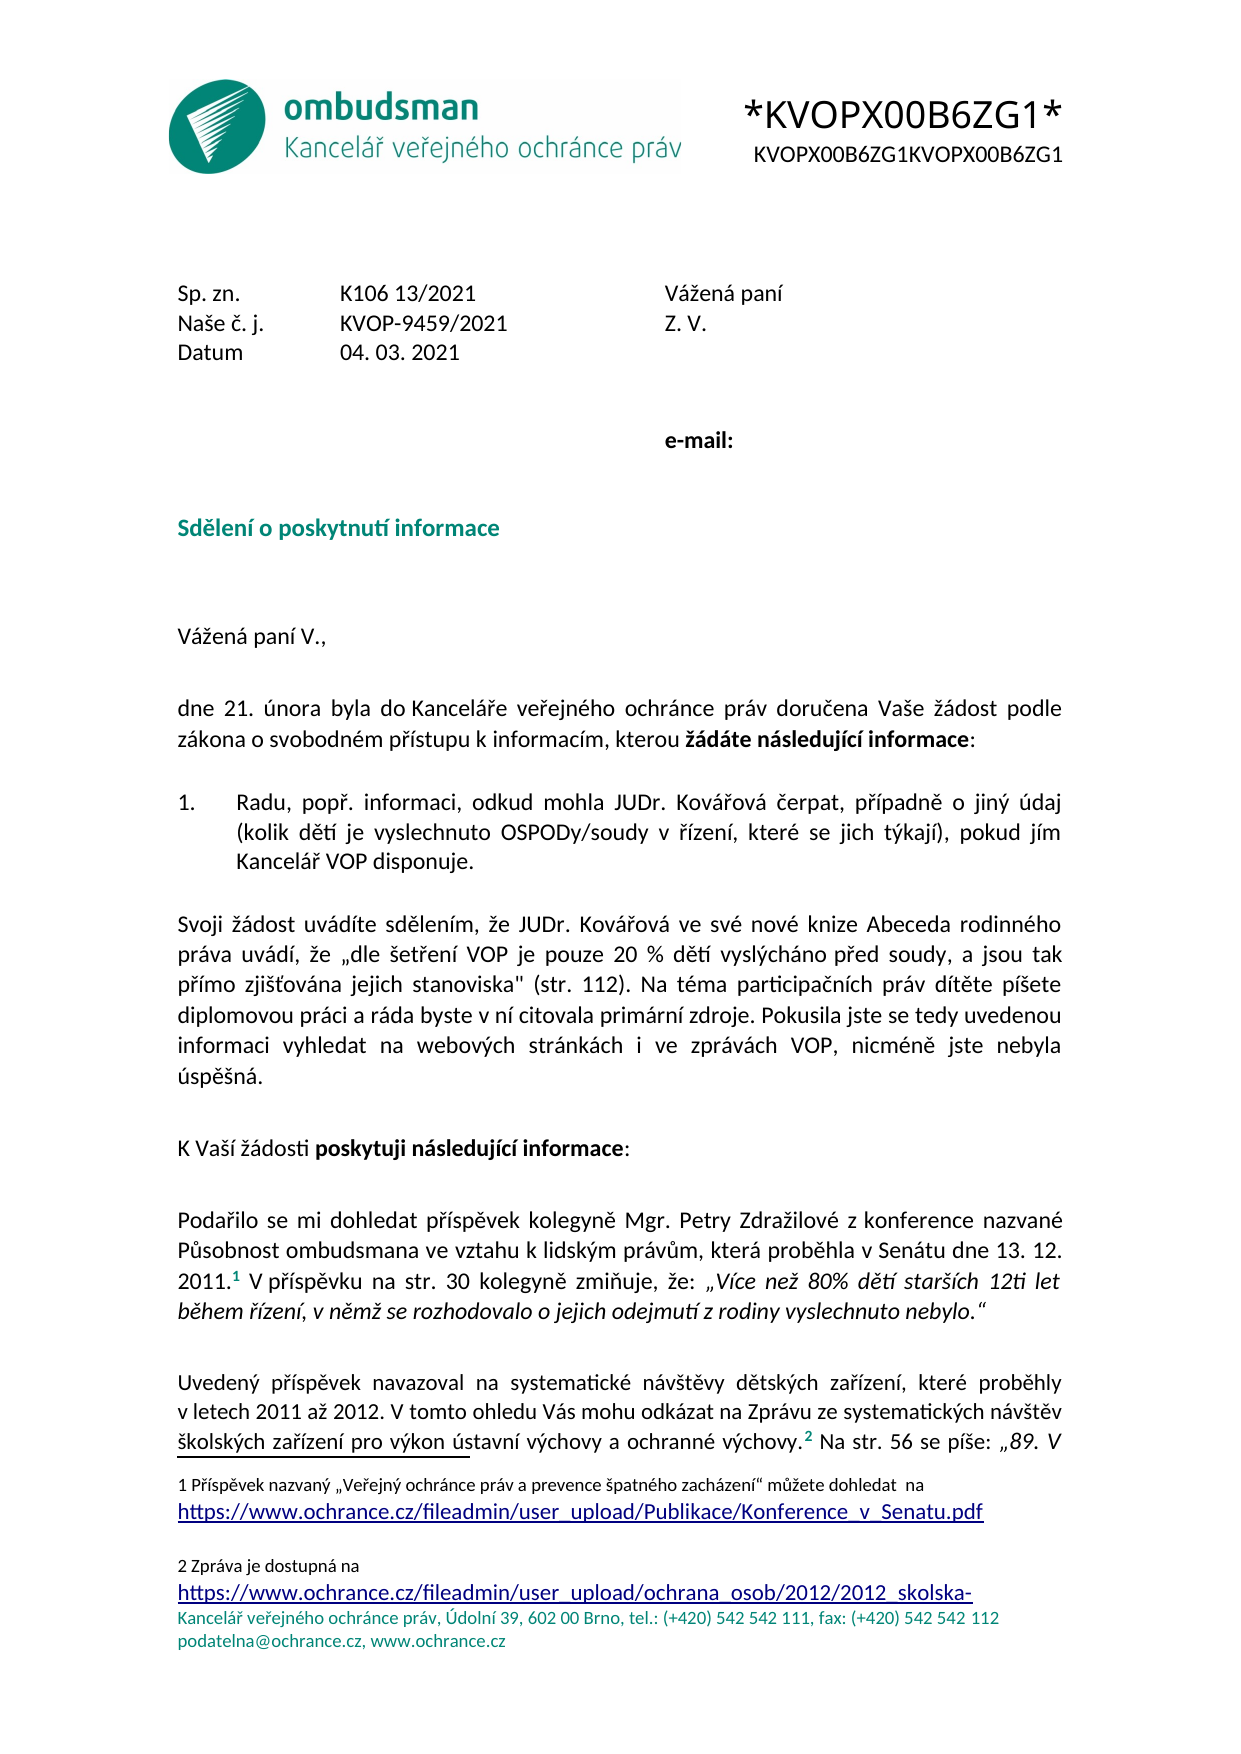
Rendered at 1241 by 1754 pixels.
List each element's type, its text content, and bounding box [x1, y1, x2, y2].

table_header Vážená paní Z. V. e-mail: [665, 220, 1085, 513]
text Příspěvek nazvaný „Veřejný ochránce práv a prevence špatného zacházení“ můžete dohledat na https://www.ochrance.cz/fileadmin/user_upload/Publikace/Konference_v_Senatu.pdf [177, 1469, 1063, 1525]
text Vážená paní V., [177, 621, 1063, 651]
table_header K106 13/2021 KVOP-9459/2021 04. 03. 2021 [340, 220, 664, 513]
text Zpráva je dostupná na https://www.ochrance.cz/fileadmin/user_upload/ochrana_osob/2012/2012_skolska- [177, 1550, 1063, 1606]
text dne 21. února byla do Kanceláře veřejného ochránce práv doručena Vaše žádost podle zákona o svobodném přístupu k informacím, kterou žádáte následující informace: [177, 693, 1063, 753]
table_header Sp. zn. Naše č. j. Datum [177, 220, 340, 513]
text Svoji žádost uvádíte sdělením, že JUDr. Kovářová ve své nové knize Abeceda rodinného práva uvádí, že „dle šetření VOP je pouze 20 % dětí vyslýcháno před soudy, a jsou tak přímo zjišťována jejich stanoviska" (str. 112). Na téma participačních práv dítěte píšete diplomovou práci a ráda byste v ní citovala primární zdroje. Pokusila jste se tedy uvedenou informaci vyhledat na webových stránkách i ve zprávách VOP, nicméně jste nebyla úspěšná. [177, 909, 1063, 1090]
text Uvedený příspěvek navazoval na systematické návštěvy dětských zařízení, které proběhly v letech 2011 až 2012. V tomto ohledu Vás mohu odkázat na Zprávu ze systematických návštěv školských zařízení pro výkon ústavní výchovy a ochranné výchovy. Na str. 56 se píše: „89. V [177, 1368, 1063, 1456]
text K Vaší žádosti poskytuji následující informace: [177, 1133, 1063, 1162]
subtitle Sdělení o poskytnutí informace [177, 513, 1063, 543]
list Radu, popř. informaci, odkud mohla JUDr. Kovářová čerpat, případně o jiný údaj (kolik dětí je vyslechnuto OSPODy/soudy v řízení, které se jich týkají), pokud jím Kancelář VOP disponuje. [177, 787, 1063, 875]
text Podařilo se mi dohledat příspěvek kolegyně Mgr. Petry Zdražilové z konference nazvané Působnost ombudsmana ve vztahu k lidským právům, která proběhla v Senátu dne 13. 12. 2011. V příspěvku na str. 30 kolegyně zmiňuje, že: „Více než 80% dětí starších 12ti let během řízení, v němž se rozhodovalo o jejich odejmutí z rodiny vyslechnuto nebylo.“ [177, 1205, 1063, 1325]
